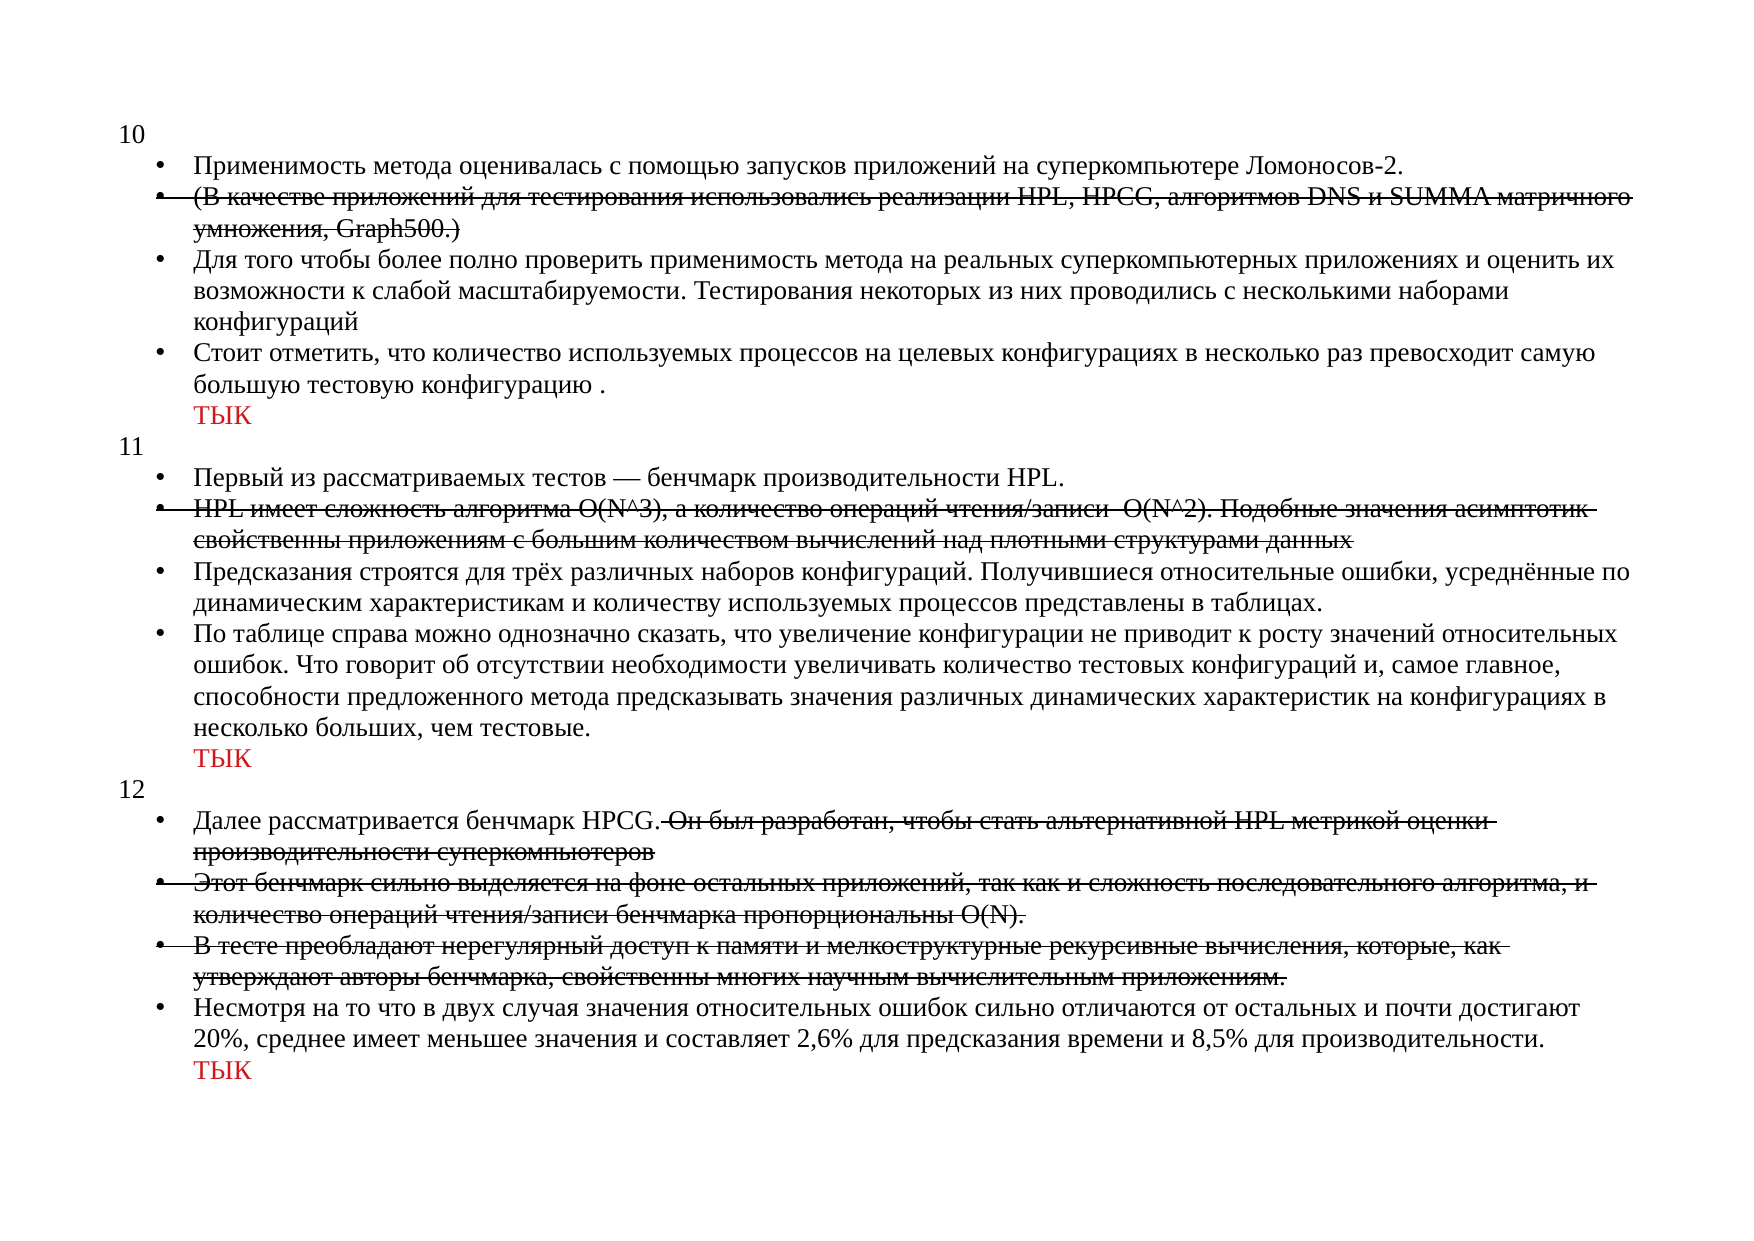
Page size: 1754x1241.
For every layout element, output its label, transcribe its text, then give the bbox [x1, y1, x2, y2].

text 11 [118, 430, 1636, 461]
list ТЫК [156, 399, 1636, 430]
list ТЫК [156, 742, 1636, 773]
list Для того чтобы более полно проверить применимость метода на реальных суперкомпьютерных приложениях и оценить их возможности к слабой масштабируемости. Тестирования некоторых из них проводились с несколькими наборами конфигураций [156, 243, 1636, 336]
text 12 [118, 773, 1636, 804]
list Стоит отметить, что количество используемых процессов на целевых конфигурациях в несколько раз превосходит самую большую тестовую конфигурацию . [156, 336, 1636, 399]
list Этот бенчмарк сильно выделяется на фоне остальных приложений, так как и сложность последовательного алгоритма, и количество операций чтения/записи бенчмарка пропорциональны O(N). [156, 867, 1636, 929]
text 10 [118, 118, 1636, 149]
list Применимость метода оценивалась с помощью запусков приложений на суперкомпьютере Ломоносов-2. [156, 149, 1636, 181]
list (В качестве приложений для тестирования использовались реализации HPL, HPCG, алгоритмов DNS и SUMMA матричного умножения, Graph500.) [156, 181, 1636, 243]
list Далее рассматривается бенчмарк HPCG. Он был разработан, чтобы стать альтернативной HPL метрикой оценки производительности суперкомпьютеров [156, 804, 1636, 867]
list В тесте преобладают нерегулярный доступ к памяти и мелкоструктурные рекурсивные вычисления, которые, как утверждают авторы бенчмарка, свойственны многих научным вычислительным приложениям. [156, 929, 1636, 991]
list Предсказания строятся для трёх различных наборов конфигураций. Получившиеся относительные ошибки, усреднённые по динамическим характеристикам и количеству используемых процессов представлены в таблицах. [156, 555, 1636, 617]
list Первый из рассматриваемых тестов — бенчмарк производительности HPL. [156, 461, 1636, 492]
list Несмотря на то что в двух случая значения относительных ошибок сильно отличаются от остальных и почти достигают 20%, среднее имеет меньшее значения и составляет 2,6% для предсказания времени и 8,5% для производительности. [156, 991, 1636, 1054]
list ТЫК [156, 1054, 1636, 1085]
list По таблице справа можно однозначно сказать, что увеличение конфигурации не приводит к росту значений относительных ошибок. Что говорит об отсутствии необходимости увеличивать количество тестовых конфигураций и, самое главное, способности предложенного метода предсказывать значения различных динамических характеристик на конфигурациях в несколько больших, чем тестовые. [156, 617, 1636, 742]
list HPL имеет сложность алгоритма O(N^3), а количество операций чтения/записи O(N^2). Подобные значения асимптотик свойственны приложениям с большим количеством вычислений над плотными структурами данных [156, 492, 1636, 555]
